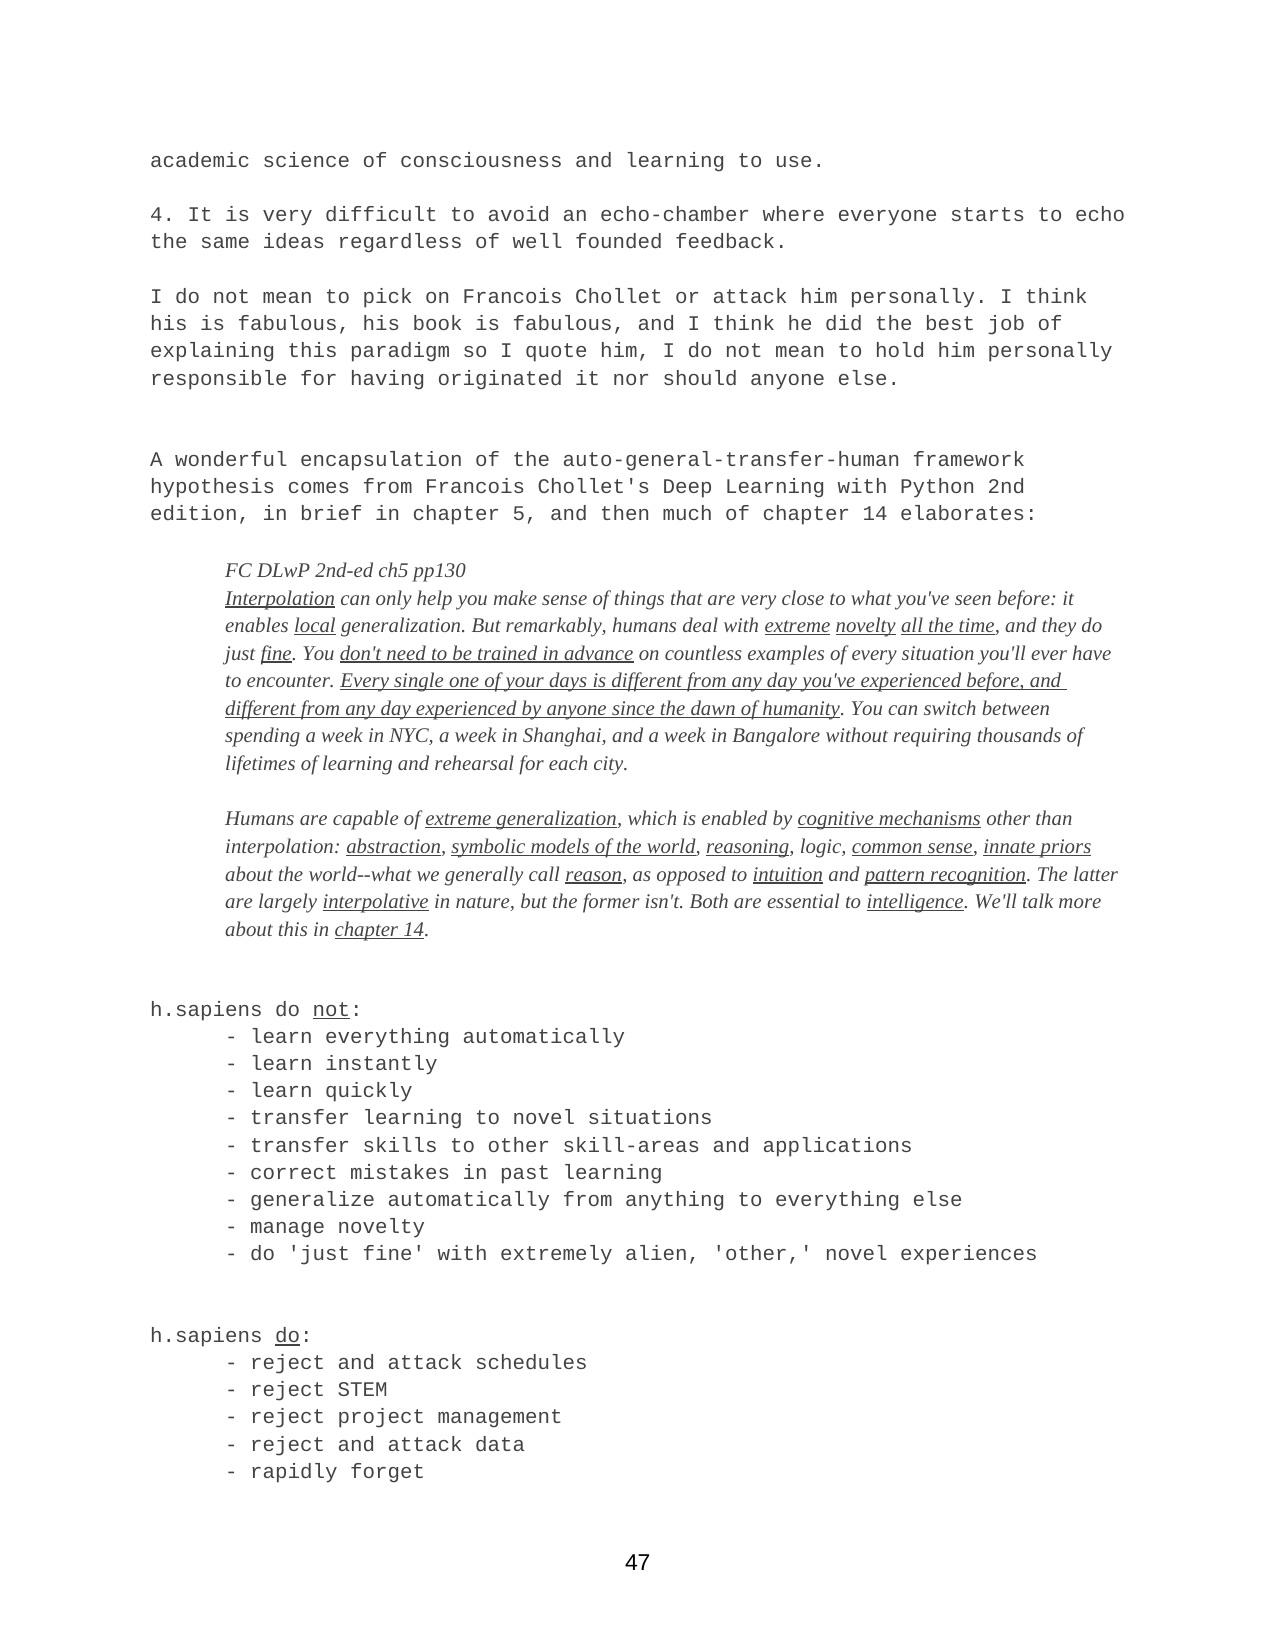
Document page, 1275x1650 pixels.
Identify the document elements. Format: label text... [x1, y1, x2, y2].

text - do 'just fine' with extremely alien, 'other,' novel experiences [150, 1243, 1125, 1267]
text - generalize automatically from anything to everything else [150, 1189, 1125, 1213]
text - transfer learning to novel situations [150, 1107, 1125, 1131]
text - learn everything automatically [150, 1026, 1125, 1049]
text - reject and attack data [150, 1434, 1125, 1457]
text Interpolation can only help you make sense of things that are very close to what you've seen before: it enables local generalization. But remarkably, humans deal with extreme novelty all the time, and they do just fine. You don't need to be trained in advance on countless examples of every situation you'll ever have to encounter. Every single one of your days is different from any day you've experienced before, and different from any day experienced by anyone since the dawn of humanity. You can switch between spending a week in NYC, a week in Shanghai, and a week in Bangalore without requiring thousands of lifetimes of learning and rehearsal for each city. [225, 585, 1125, 775]
text - reject project management [150, 1406, 1125, 1430]
text 4. It is very difficult to avoid an echo-chamber where everyone starts to echo the same ideas regardless of well founded feedback. [150, 204, 1125, 255]
text Humans are capable of extreme generalization, which is enabled by cognitive mechanisms other than interpolation: abstraction, symbolic models of the world, reasoning, logic, common sense, innate priors about the world--what we generally call reason, as opposed to intuition and pattern recognition. The latter are largely interpolative in nature, but the former isn't. Both are essential to intelligence. We'll talk more about this in chapter 14. [225, 806, 1125, 941]
text - learn quickly [150, 1080, 1125, 1104]
text h.sapiens do not: [150, 999, 1125, 1022]
text academic science of consciousness and learning to use. [150, 150, 1125, 174]
text h.sapiens do: [150, 1325, 1125, 1348]
text A wonderful encapsulation of the auto-general-transfer-human framework hypothesis comes from Francois Chollet's Deep Learning with Python 2nd edition, in brief in chapter 5, and then much of chapter 14 elaborates: [150, 449, 1125, 527]
text - transfer skills to other skill-areas and applications [150, 1134, 1125, 1158]
text - rapidly forget [150, 1461, 1125, 1484]
text - reject and attack schedules [150, 1352, 1125, 1376]
text - manage novelty [150, 1216, 1125, 1240]
text - reject STEM [150, 1379, 1125, 1403]
text - learn instantly [150, 1053, 1125, 1077]
text FC DLwP 2nd-ed ch5 pp130 [225, 558, 1125, 582]
text I do not mean to pick on Francois Chollet or attack him personally. I think his is fabulous, his book is fabulous, and I think he did the best job of explaining this paradigm so I quote him, I do not mean to hold him personally responsible for having originated it nor should anyone else. [150, 286, 1125, 391]
text - correct mistakes in past learning [150, 1162, 1125, 1185]
